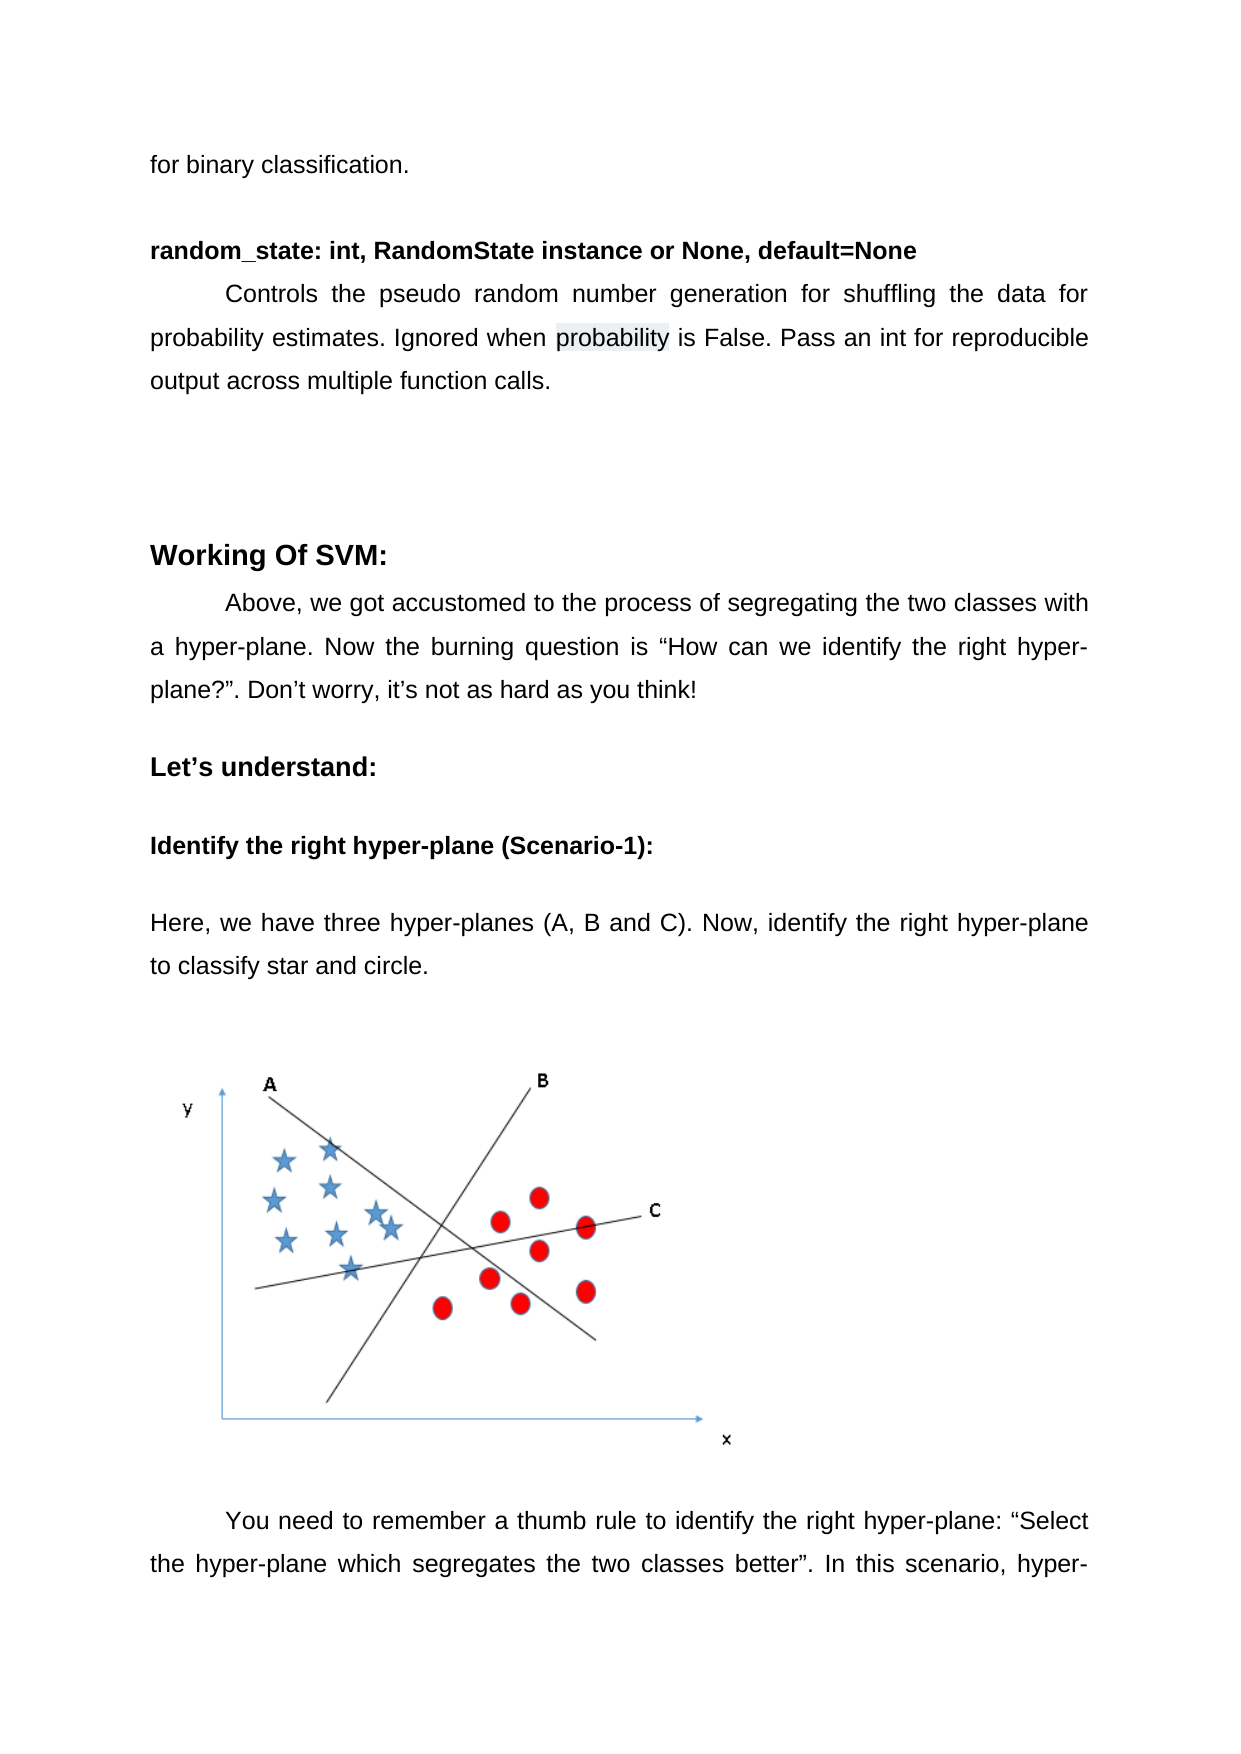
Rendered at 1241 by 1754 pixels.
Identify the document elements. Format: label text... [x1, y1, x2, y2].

text Identify the right hyper-plane (Scenario-1): [150, 831, 1090, 860]
text Controls the pseudo random number generation for shuffling the data for probability estimates. Ignored when probability is False. Pass an int for reproducible output across multiple function calls. [150, 279, 1090, 394]
text Let’s understand: [150, 751, 1090, 782]
text You need to remember a thumb rule to identify the right hyper-plane: “Select the hyper-plane which segregates the two classes better”. In this scenario, hyper- [150, 1506, 1090, 1578]
text for binary classification. [150, 150, 1090, 179]
text Above, we got accustomed to the process of segregating the two classes with a hyper-plane. Now the burning question is “How can we identify the right hyper-plane?”. Don’t worry, it’s not as hard as you think! [150, 588, 1090, 703]
text Here, we have three hyper-planes (A, B and C). Now, identify the right hyper-plane to classify star and circle. [150, 908, 1090, 980]
text Working Of SVM: [150, 538, 1090, 572]
text random_state: int, RandomState instance or None, default=None [150, 236, 1090, 265]
picture [150, 1027, 762, 1460]
